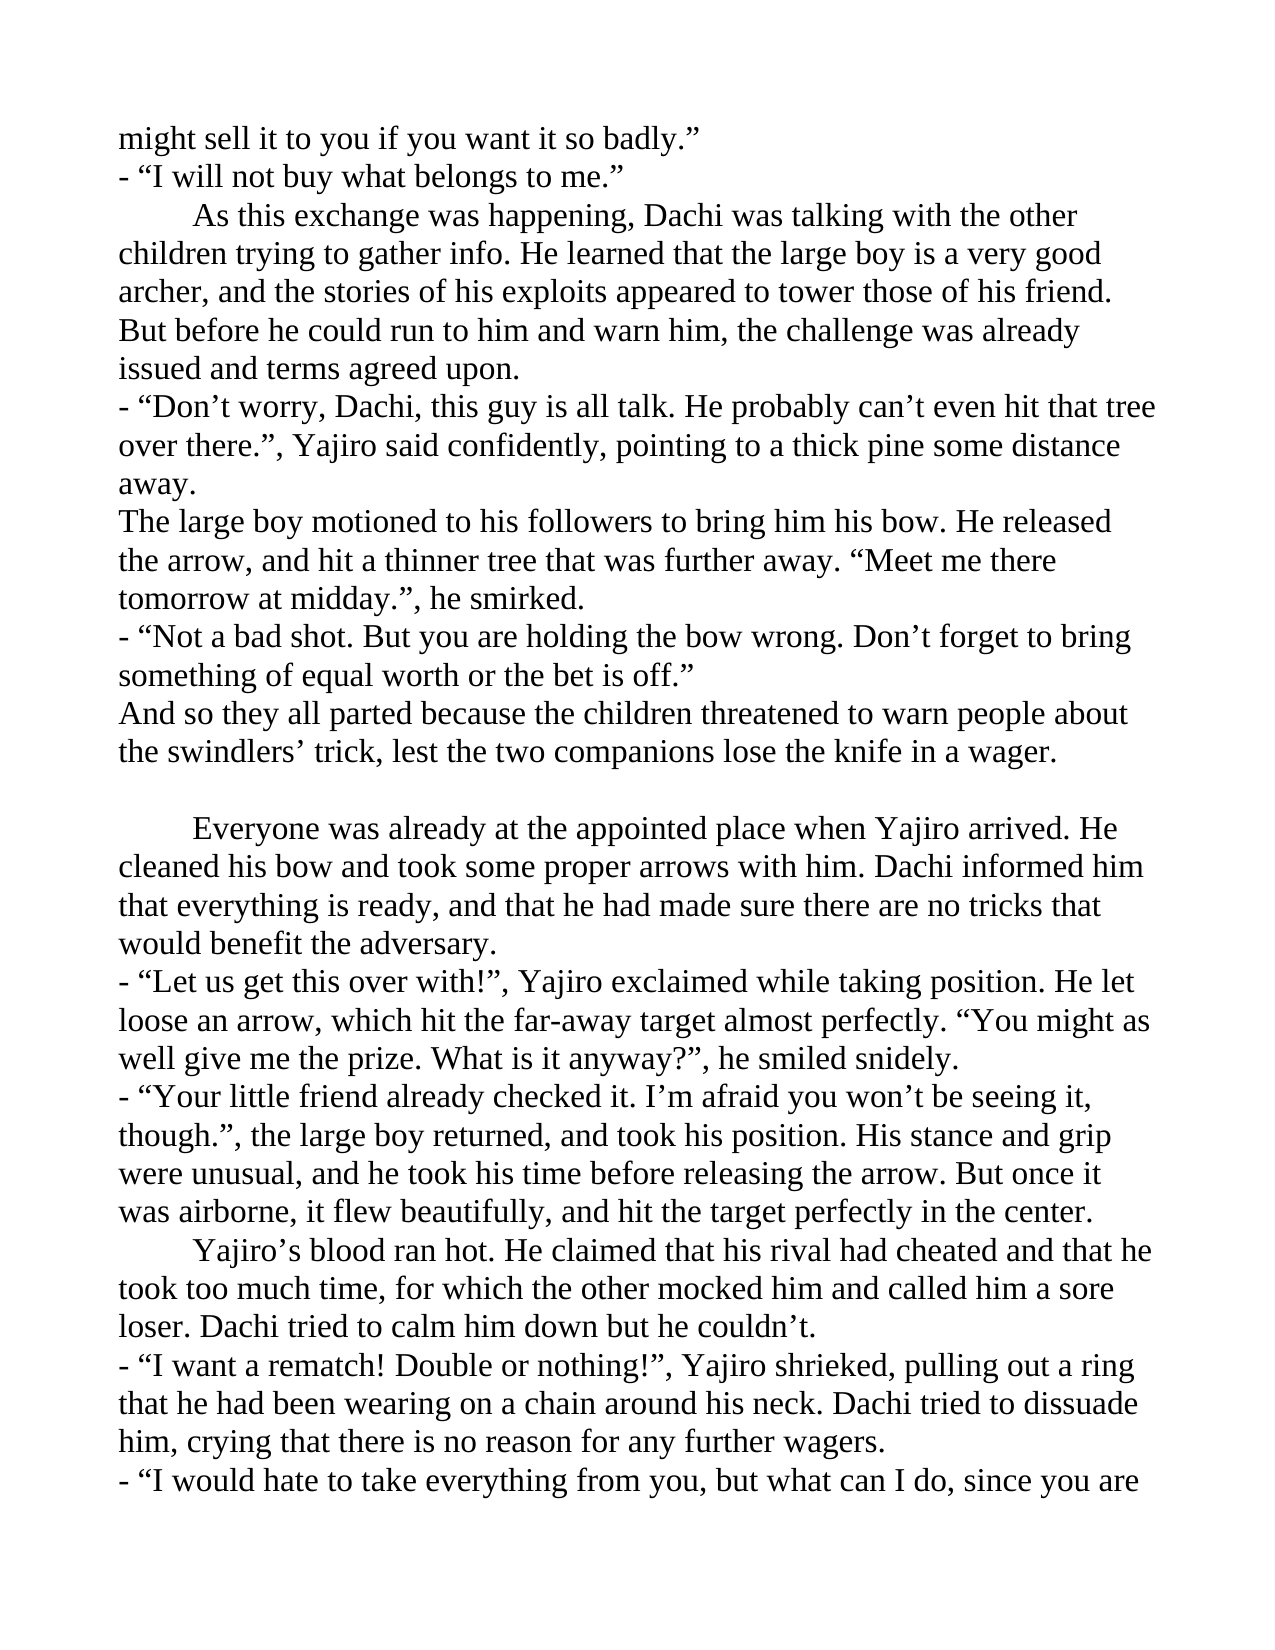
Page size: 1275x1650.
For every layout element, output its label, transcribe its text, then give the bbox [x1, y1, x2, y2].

text As this exchange was happening, Dachi was talking with the other children trying to gather info. He learned that the large boy is a very good archer, and the stories of his exploits appeared to tower those of his friend. But before he could run to him and warn him, the challenge was already issued and terms agreed upon. [118, 195, 1157, 386]
text - “I want a rematch! Double or nothing!”, Yajiro shrieked, pulling out a ring that he had been wearing on a chain around his neck. Dachi tried to dissuade him, crying that there is no reason for any further wagers. [118, 1345, 1157, 1460]
text - “Let us get this over with!”, Yajiro exclaimed while taking position. He let loose an arrow, which hit the far-away target almost perfectly. “You might as well give me the prize. What is it anyway?”, he smiled snidely. [118, 961, 1157, 1076]
text Yajiro’s blood ran hot. He claimed that his rival had cheated and that he took too much time, for which the other mocked him and called him a sore loser. Dachi tried to calm him down but he couldn’t. [118, 1230, 1157, 1345]
text And so they all parted because the children threatened to warn people about the swindlers’ trick, lest the two companions lose the knife in a wager. [118, 693, 1157, 770]
text - “Not a bad shot. But you are holding the bow wrong. Don’t forget to bring something of equal worth or the bet is off.” [118, 616, 1157, 693]
text The large boy motioned to his followers to bring him his bow. He released the arrow, and hit a thinner tree that was further away. “Meet me there tomorrow at midday.”, he smirked. [118, 501, 1157, 616]
text - “I would hate to take everything from you, but what can I do, since you are [118, 1460, 1157, 1498]
text - “Your little friend already checked it. I’m afraid you won’t be seeing it, though.”, the large boy returned, and took his position. His stance and grip were unusual, and he took his time before releasing the arrow. But once it was airborne, it flew beautifully, and hit the target perfectly in the center. [118, 1076, 1157, 1230]
text - “Don’t worry, Dachi, this guy is all talk. He probably can’t even hit that tree over there.”, Yajiro said confidently, pointing to a thick pine some distance away. [118, 386, 1157, 501]
text Everyone was already at the appointed place when Yajiro arrived. He cleaned his bow and took some proper arrows with him. Dachi informed him that everything is ready, and that he had made sure there are no tricks that would benefit the adversary. [118, 808, 1157, 961]
text - “I will not buy what belongs to me.” [118, 156, 1157, 195]
text might sell it to you if you want it so badly.” [118, 118, 1157, 156]
